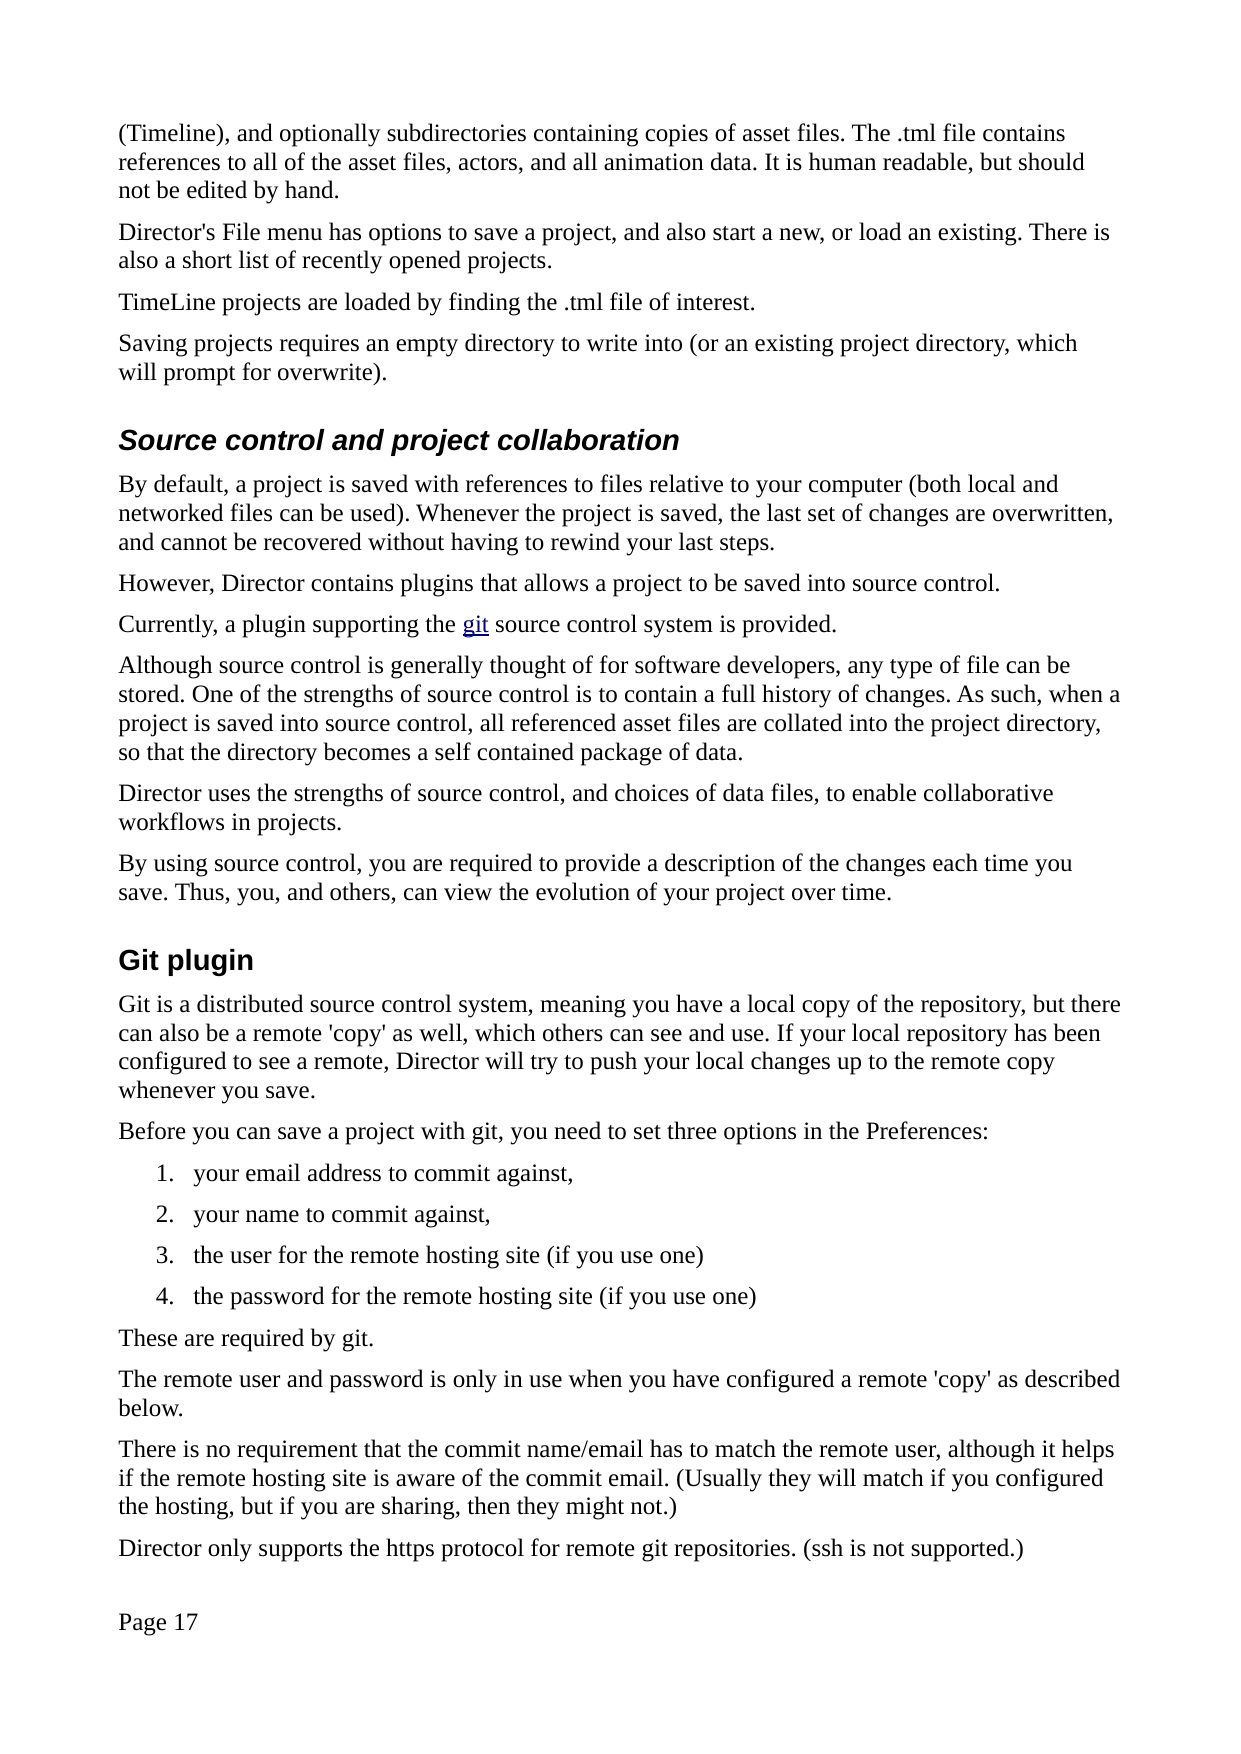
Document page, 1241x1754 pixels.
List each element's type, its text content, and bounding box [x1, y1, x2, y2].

text Director's File menu has options to save a project, and also start a new, or load an existing. There is also a short list of recently opened projects. [118, 217, 1122, 274]
subtitle Source control and project collaboration [118, 423, 1122, 457]
list the user for the remote hosting site (if you use one) [156, 1240, 1122, 1269]
text Although source control is generally thought of for software developers, any type of file can be stored. One of the strengths of source control is to contain a full history of changes. As such, when a project is saved into source control, all referenced asset files are collated into the project directory, so that the directory becomes a self contained package of data. [118, 650, 1122, 765]
text Director uses the strengths of source control, and choices of data files, to enable collaborative workflows in projects. [118, 778, 1122, 835]
text The remote user and password is only in use when you have configured a remote 'copy' as described below. [118, 1364, 1122, 1421]
text Before you can save a project with git, you need to set three options in the Preferences: [118, 1116, 1122, 1145]
text Director only supports the https protocol for remote git repositories. (ssh is not supported.) [118, 1533, 1122, 1561]
text By default, a project is saved with references to files relative to your computer (both local and networked files can be used). Whenever the project is saved, the last set of changes are overwritten, and cannot be recovered without having to rewind your last steps. [118, 469, 1122, 555]
text Git is a distributed source control system, meaning you have a local copy of the repository, but there can also be a remote 'copy' as well, which others can see and use. If your local repository has been configured to see a remote, Director will try to push your local changes up to the remote copy whenever you save. [118, 989, 1122, 1104]
text These are required by git. [118, 1323, 1122, 1351]
list your email address to commit against, [156, 1158, 1122, 1186]
text Saving projects requires an empty directory to write into (or an existing project directory, which will prompt for overwrite). [118, 328, 1122, 386]
list the password for the remote hosting site (if you use one) [156, 1281, 1122, 1310]
list your name to commit against, [156, 1199, 1122, 1228]
text TimeLine projects are loaded by finding the .tml file of interest. [118, 287, 1122, 316]
subtitle Git plugin [118, 943, 1122, 976]
text However, Director contains plugins that allows a project to be saved into source control. [118, 568, 1122, 597]
text By using source control, you are required to provide a description of the changes each time you save. Thus, you, and others, can view the evolution of your project over time. [118, 848, 1122, 905]
text (Timeline), and optionally subdirectories containing copies of asset files. The .tml file contains references to all of the asset files, actors, and all animation data. It is human readable, but should not be edited by hand. [118, 118, 1122, 204]
text Currently, a plugin supporting the git source control system is provided. [118, 609, 1122, 638]
text There is no requirement that the commit name/email has to match the remote user, although it helps if the remote hosting site is aware of the commit email. (Usually they will match if you configured the hosting, but if you are sharing, then they might not.) [118, 1434, 1122, 1520]
